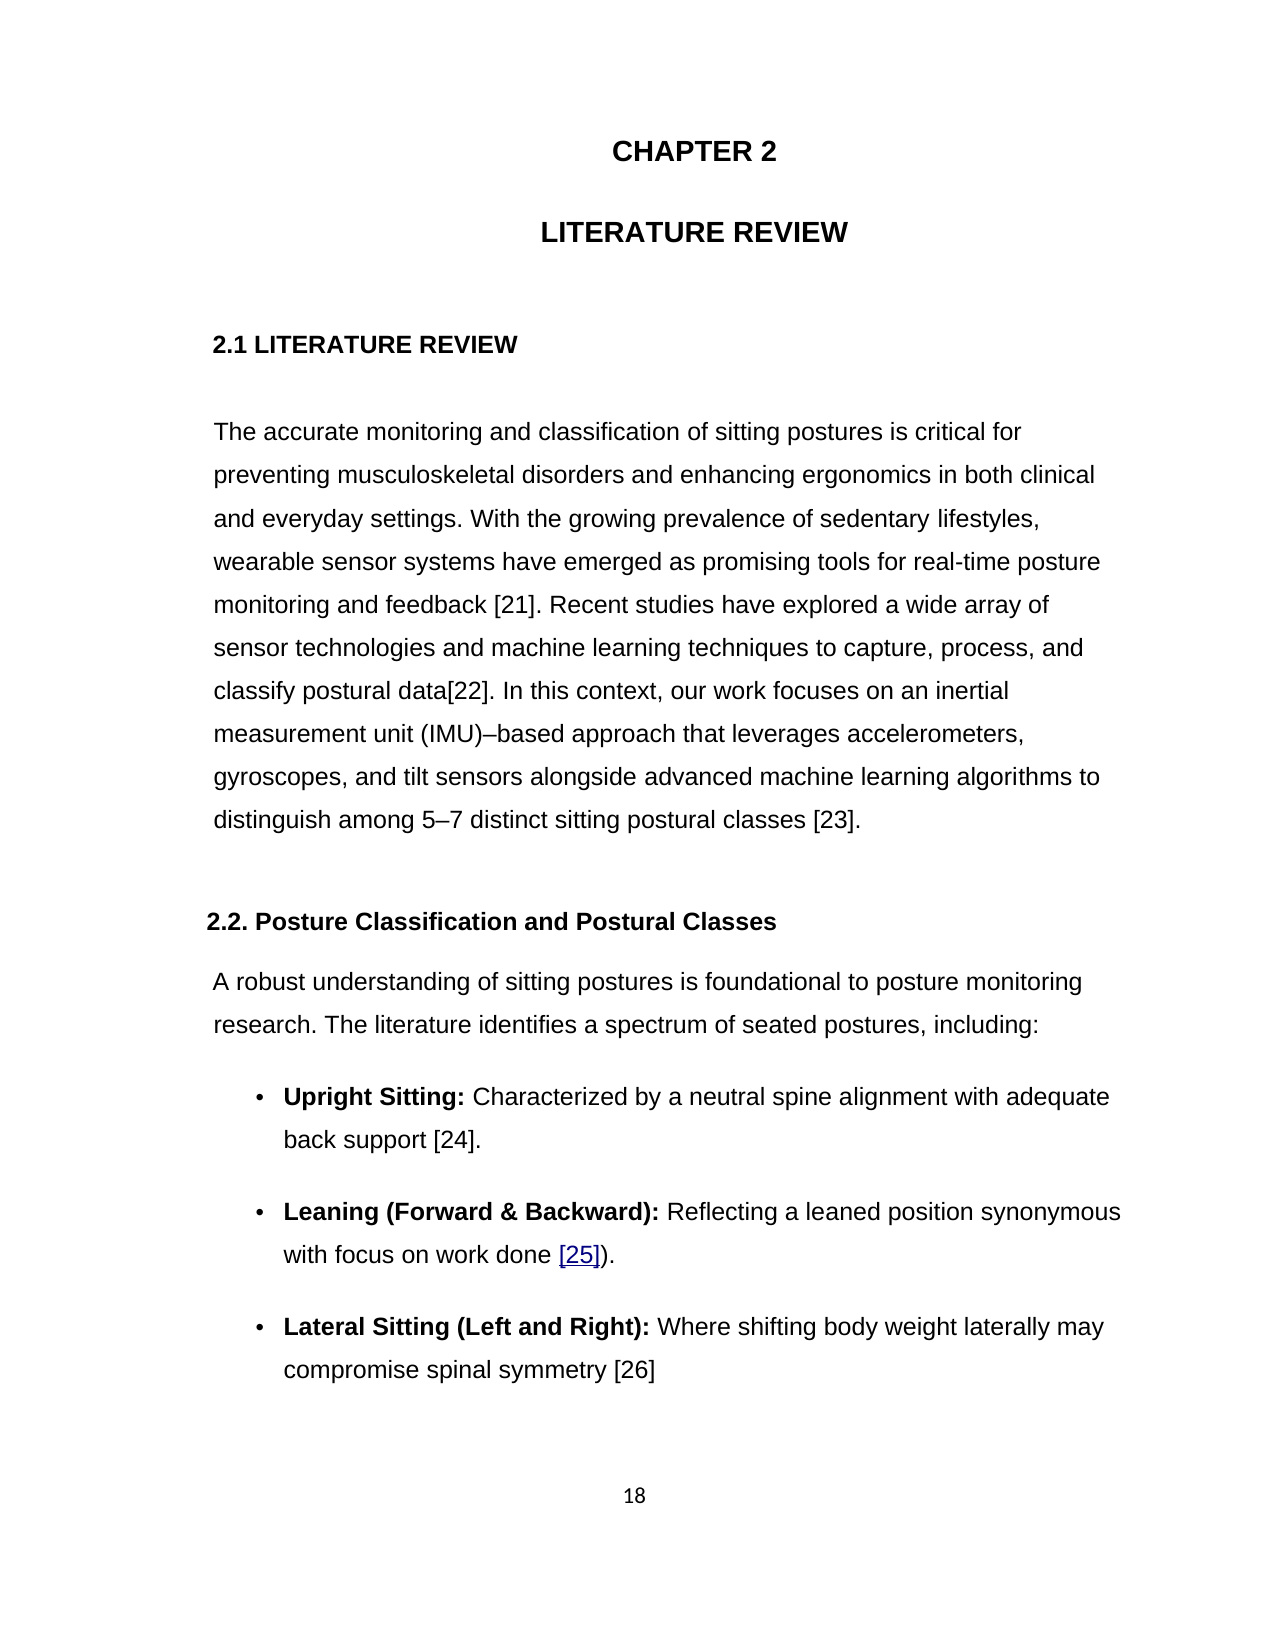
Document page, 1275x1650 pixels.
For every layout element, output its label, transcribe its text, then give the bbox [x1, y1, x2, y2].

list Lateral Sitting (Left and Right): Where shifting body weight laterally may compromise spinal symmetry [26] [255, 1312, 1128, 1384]
text 2.1 LITERATURE REVIEW [212, 330, 1137, 359]
text CHAPTER 2 [252, 134, 1137, 168]
subtitle LITERATURE REVIEW [252, 215, 1137, 248]
text The accurate monitoring and classification of sitting postures is critical for preventing musculoskeletal disorders and enhancing ergonomics in both clinical and everyday settings. With the growing prevalence of sedentary lifestyles, wearable sensor systems have emerged as promising tools for real-time posture monitoring and feedback [21]. Recent studies have explored a wide array of sensor technologies and machine learning techniques to capture, process, and classify postural data[22]. In this context, our work focuses on an inertial measurement unit (IMU)–based approach that leverages accelerometers, gyroscopes, and tilt sensors alongside advanced machine learning algorithms to distinguish among 5–7 distinct sitting postural classes [23]. [212, 417, 1128, 834]
list Upright Sitting: Characterized by a neutral spine alignment with adequate back support [24]. [255, 1082, 1128, 1154]
list Leaning (Forward & Backward): Reflecting a leaned position synonymous with focus on work done [25]). [255, 1197, 1128, 1269]
text A robust understanding of sitting postures is foundational to posture monitoring research. The literature identifies a spectrum of seated postures, including: [212, 967, 1128, 1039]
text 2.2. Posture Classification and Postural Classes [131, 907, 1137, 936]
